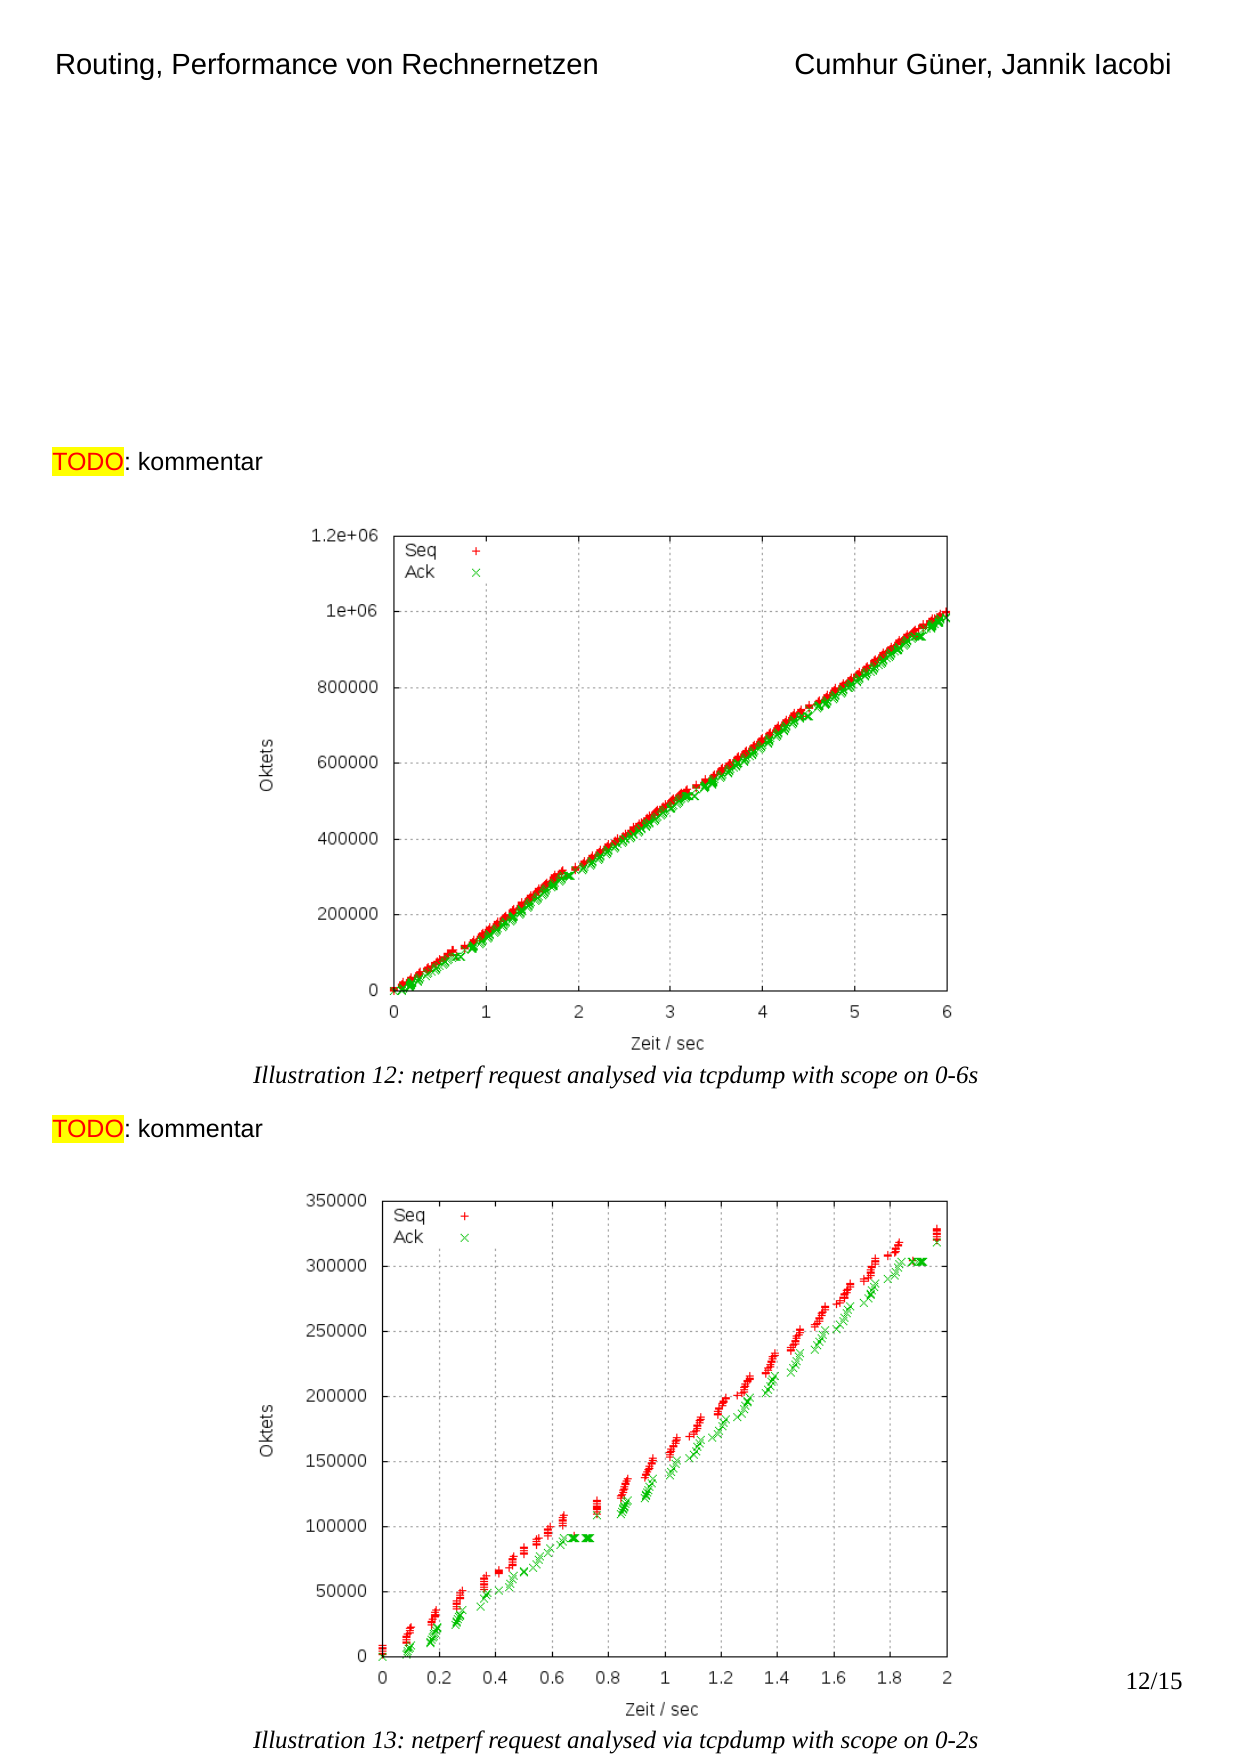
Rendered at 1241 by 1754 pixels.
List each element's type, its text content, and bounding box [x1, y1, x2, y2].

picture [252, 513, 982, 1060]
picture [252, 1178, 982, 1726]
text TODO: kommentar [52, 447, 1182, 476]
text TODO: kommentar [52, 1114, 1182, 1143]
text Illustration 12: netperf request analysed via tcpdump with scope on 0-6s [253, 1060, 982, 1089]
text Illustration 13: netperf request analysed via tcpdump with scope on 0-2s [253, 1726, 982, 1754]
